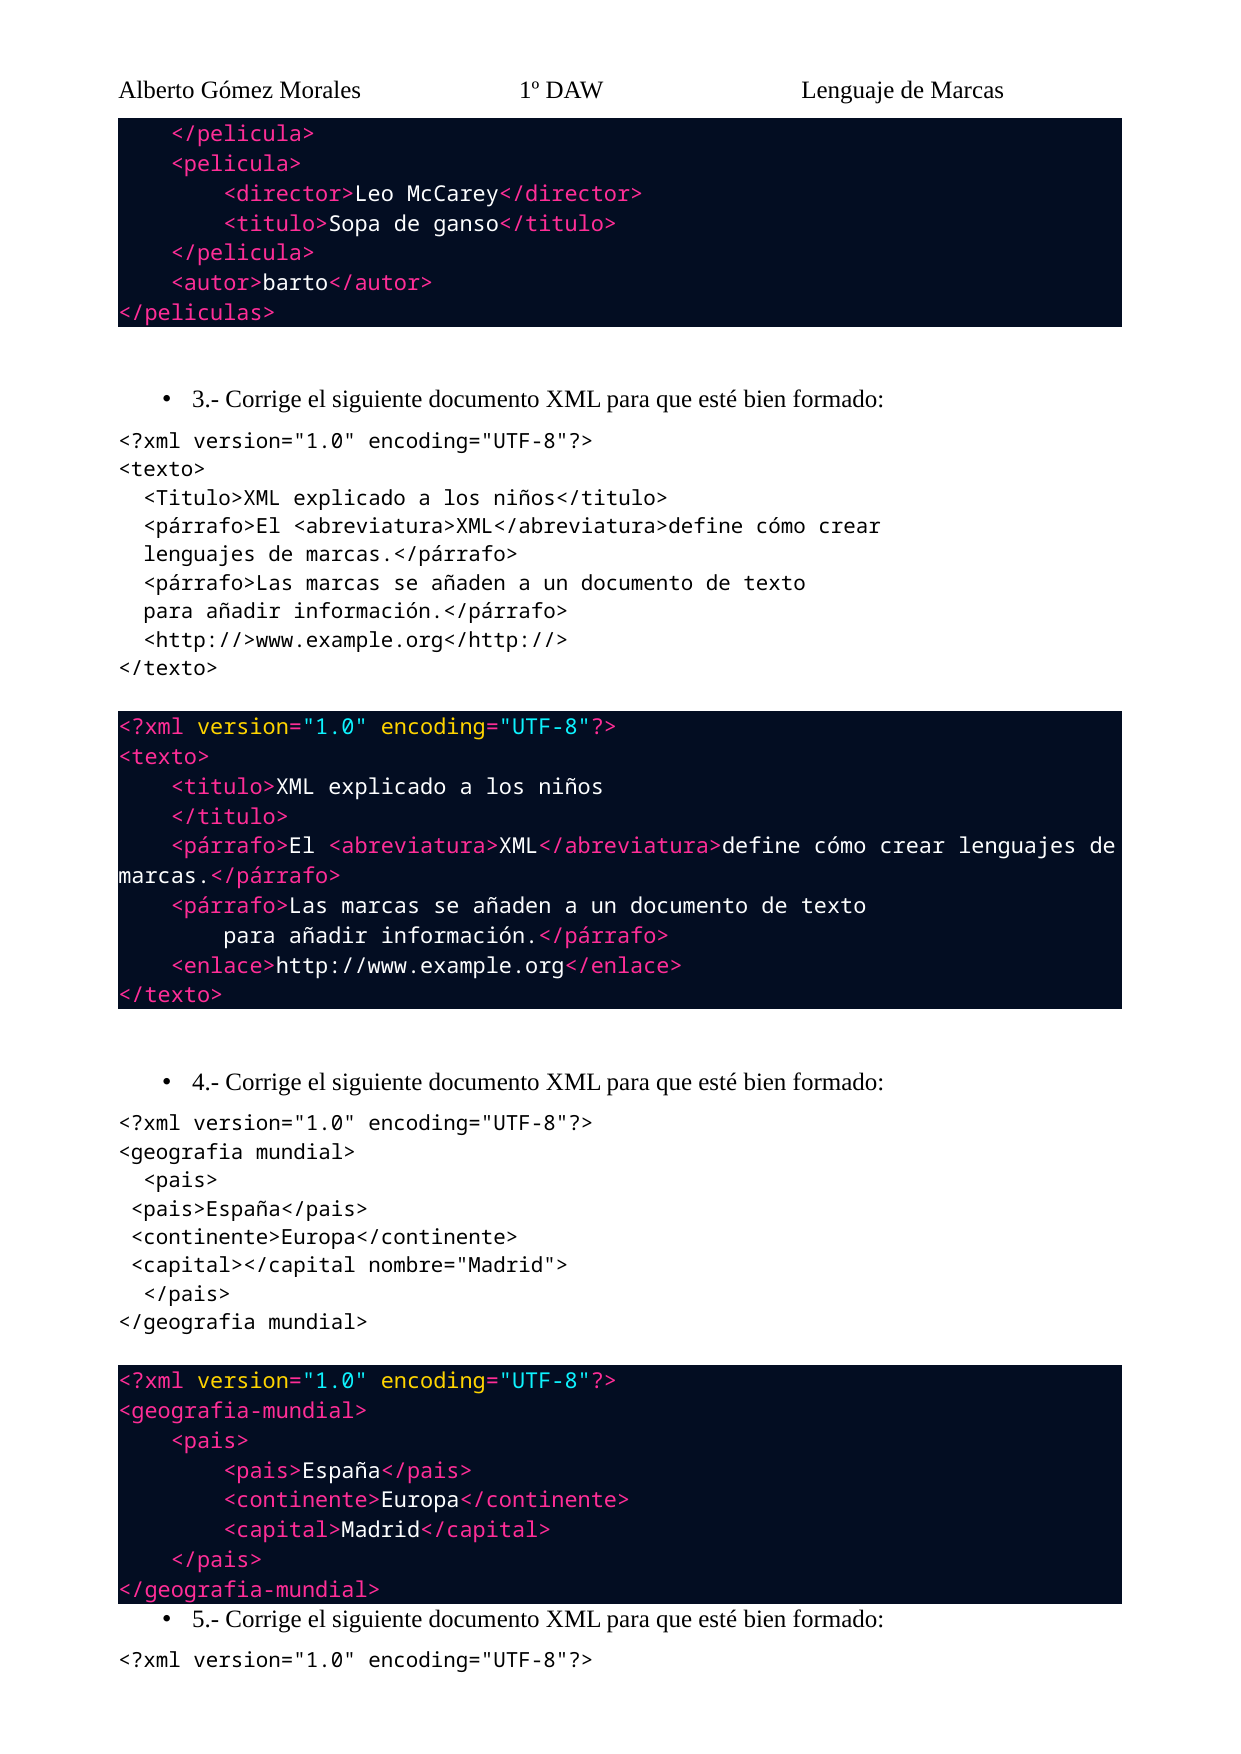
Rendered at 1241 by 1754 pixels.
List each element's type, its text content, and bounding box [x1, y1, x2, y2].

text </pelicula> [118, 237, 1122, 267]
text </titulo> [118, 801, 1122, 830]
list 5.- Corrige el siguiente documento XML para que esté bien formado: [162, 1604, 1122, 1632]
text <enlace>http://www.example.org</enlace> [118, 949, 1122, 979]
text <?xml version="1.0" encoding="UTF-8"?> [118, 711, 1122, 741]
text <párrafo>El <abreviatura>XML</abreviatura>define cómo crear [118, 511, 1122, 539]
text <texto> [118, 741, 1122, 771]
text <pelicula> [118, 148, 1122, 178]
text </peliculas> [118, 297, 1122, 327]
text <continente>Europa</continente> [118, 1222, 1122, 1251]
text <capital>Madrid</capital> [118, 1514, 1122, 1544]
text </pais> [118, 1544, 1122, 1574]
text <geografia mundial> [118, 1137, 1122, 1165]
text <http://>www.example.org</http://> [118, 625, 1122, 653]
text </texto> [118, 653, 1122, 682]
list 4.- Corrige el siguiente documento XML para que esté bien formado: [162, 1067, 1122, 1096]
text para añadir información.</párrafo> [118, 920, 1122, 949]
list 3.- Corrige el siguiente documento XML para que esté bien formado: [162, 384, 1122, 413]
text <autor>barto</autor> [118, 267, 1122, 297]
text <capital></capital nombre="Madrid"> [118, 1251, 1122, 1279]
text </geografia-mundial> [118, 1574, 1122, 1604]
text <pais>España</pais> [118, 1455, 1122, 1484]
text <párrafo>Las marcas se añaden a un documento de texto [118, 890, 1122, 920]
text </geografia mundial> [118, 1307, 1122, 1336]
text <pais> [118, 1425, 1122, 1455]
text <pais> [118, 1165, 1122, 1194]
text para añadir información.</párrafo> [118, 596, 1122, 625]
text </pais> [118, 1279, 1122, 1307]
text <?xml version="1.0" encoding="UTF-8"?> [118, 1108, 1122, 1137]
text </texto> [118, 979, 1122, 1009]
text <geografia-mundial> [118, 1395, 1122, 1425]
text <?xml version="1.0" encoding="UTF-8"?> [118, 426, 1122, 454]
text <director>Leo McCarey</director> [118, 178, 1122, 207]
text <texto> [118, 454, 1122, 483]
text <párrafo>El <abreviatura>XML</abreviatura>define cómo crear lenguajes de marcas.</párrafo> [118, 830, 1122, 890]
text <pais>España</pais> [118, 1194, 1122, 1222]
text lenguajes de marcas.</párrafo> [118, 539, 1122, 568]
text <titulo>XML explicado a los niños [118, 771, 1122, 801]
text <continente>Europa</continente> [118, 1484, 1122, 1514]
text <Titulo>XML explicado a los niños</titulo> [118, 483, 1122, 511]
text </pelicula> [118, 118, 1122, 148]
text <titulo>Sopa de ganso</titulo> [118, 207, 1122, 237]
text <?xml version="1.0" encoding="UTF-8"?> [118, 1365, 1122, 1395]
text <?xml version="1.0" encoding="UTF-8"?> [118, 1645, 1122, 1673]
text <párrafo>Las marcas se añaden a un documento de texto [118, 568, 1122, 596]
